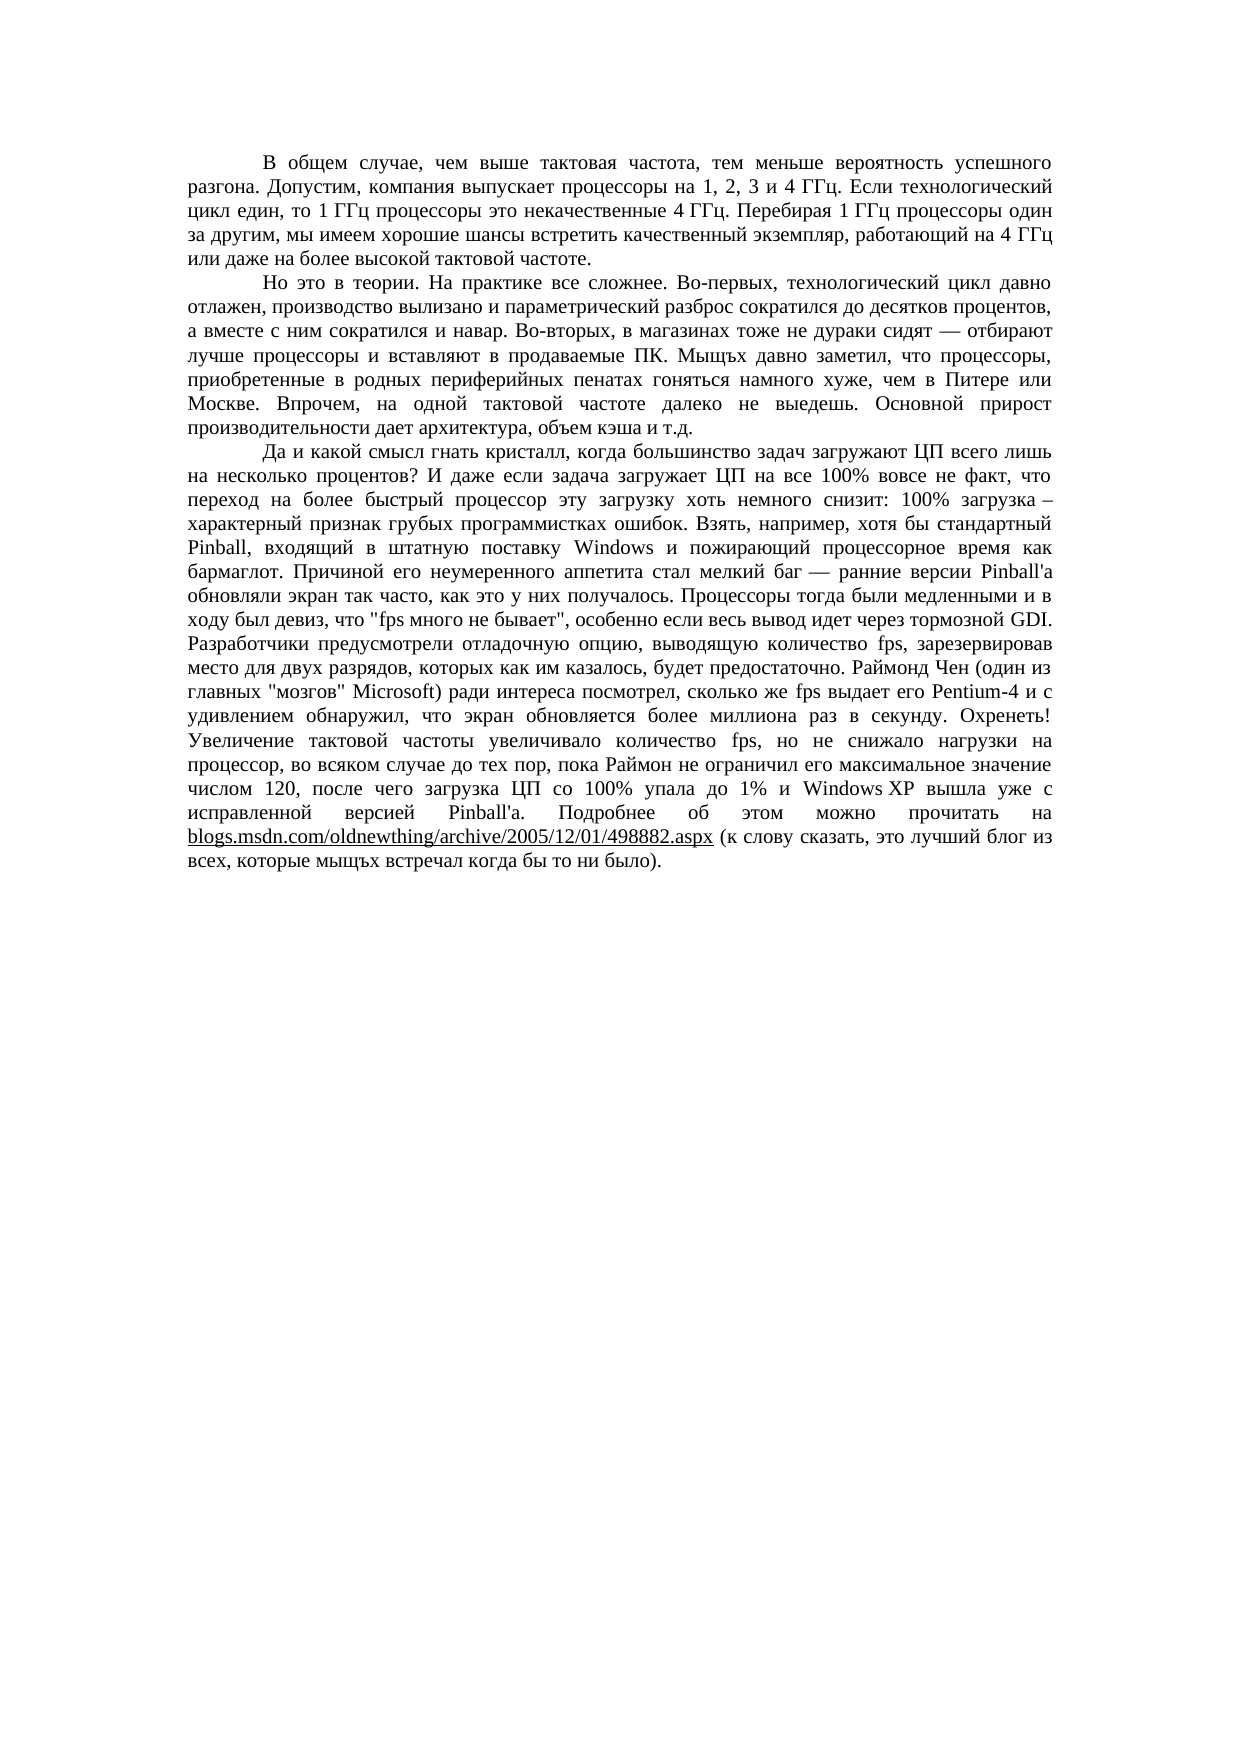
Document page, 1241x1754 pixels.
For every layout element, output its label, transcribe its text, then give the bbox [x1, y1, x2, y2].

text Но это в теории. На практике все сложнее. Во-первых, технологический цикл давно отлажен, производство вылизано и параметрический разброс сократился до десятков процентов, а вместе с ним сократился и навар. Во-вторых, в магазинах тоже не дураки сидят — отбирают лучше процессоры и вставляют в продаваемые ПК. Мыщъх давно заметил, что процессоры, приобретенные в родных периферийных пенатах гоняться намного хуже, чем в Питере или Москве. Впрочем, на одной тактовой частоте далеко не выедешь. Основной прирост производительности дает архитектура, объем кэша и т.д. [187, 270, 1053, 439]
text В общем случае, чем выше тактовая частота, тем меньше вероятность успешного разгона. Допустим, компания выпускает процессоры на 1, 2, 3 и 4 ГГц. Если технологический цикл един, то 1 ГГц процессоры это некачественные 4 ГГц. Перебирая 1 ГГц процессоры один за другим, мы имеем хорошие шансы встретить качественный экземпляр, работающий на 4 ГГц или даже на более высокой тактовой частоте. [187, 150, 1053, 270]
text Да и какой смысл гнать кристалл, когда большинство задач загружают ЦП всего лишь на несколько процентов? И даже если задача загружает ЦП на все 100% вовсе не факт, что переход на более быстрый процессор эту загрузку хоть немного снизит: 100% загрузка – характерный признак грубых программистках ошибок. Взять, например, хотя бы стандартный Pinball, входящий в штатную поставку Windows и пожирающий процессорное время как бармаглот. Причиной его неумеренного аппетита стал мелкий баг — ранние версии Pinball'а обновляли экран так часто, как это у них получалось. Процессоры тогда были медленными и в ходу был девиз, что "fps много не бывает", особенно если весь вывод идет через тормозной GDI. Разработчики предусмотрели отладочную опцию, выводящую количество fps, зарезервировав место для двух разрядов, которых как им казалось, будет предостаточно. Раймонд Чен (один из главных "мозгов" Microsoft) ради интереса посмотрел, сколько же fps выдает его Pentium-4 и с удивлением обнаружил, что экран обновляется более миллиона раз в секунду. Охренеть! Увеличение тактовой частоты увеличивало количество fps, но не снижало нагрузки на процессор, во всяком случае до тех пор, пока Раймон не ограничил его максимальное значение числом 120, после чего загрузка ЦП со 100% упала до 1% и Windows XP вышла уже с исправленной версией Pinball'а. Подробнее об этом можно прочитать на blogs.msdn.com/oldnewthing/archive/2005/12/01/498882.aspx (к слову сказать, это лучший блог из всех, которые мыщъх встречал когда бы то ни было). [187, 439, 1053, 872]
